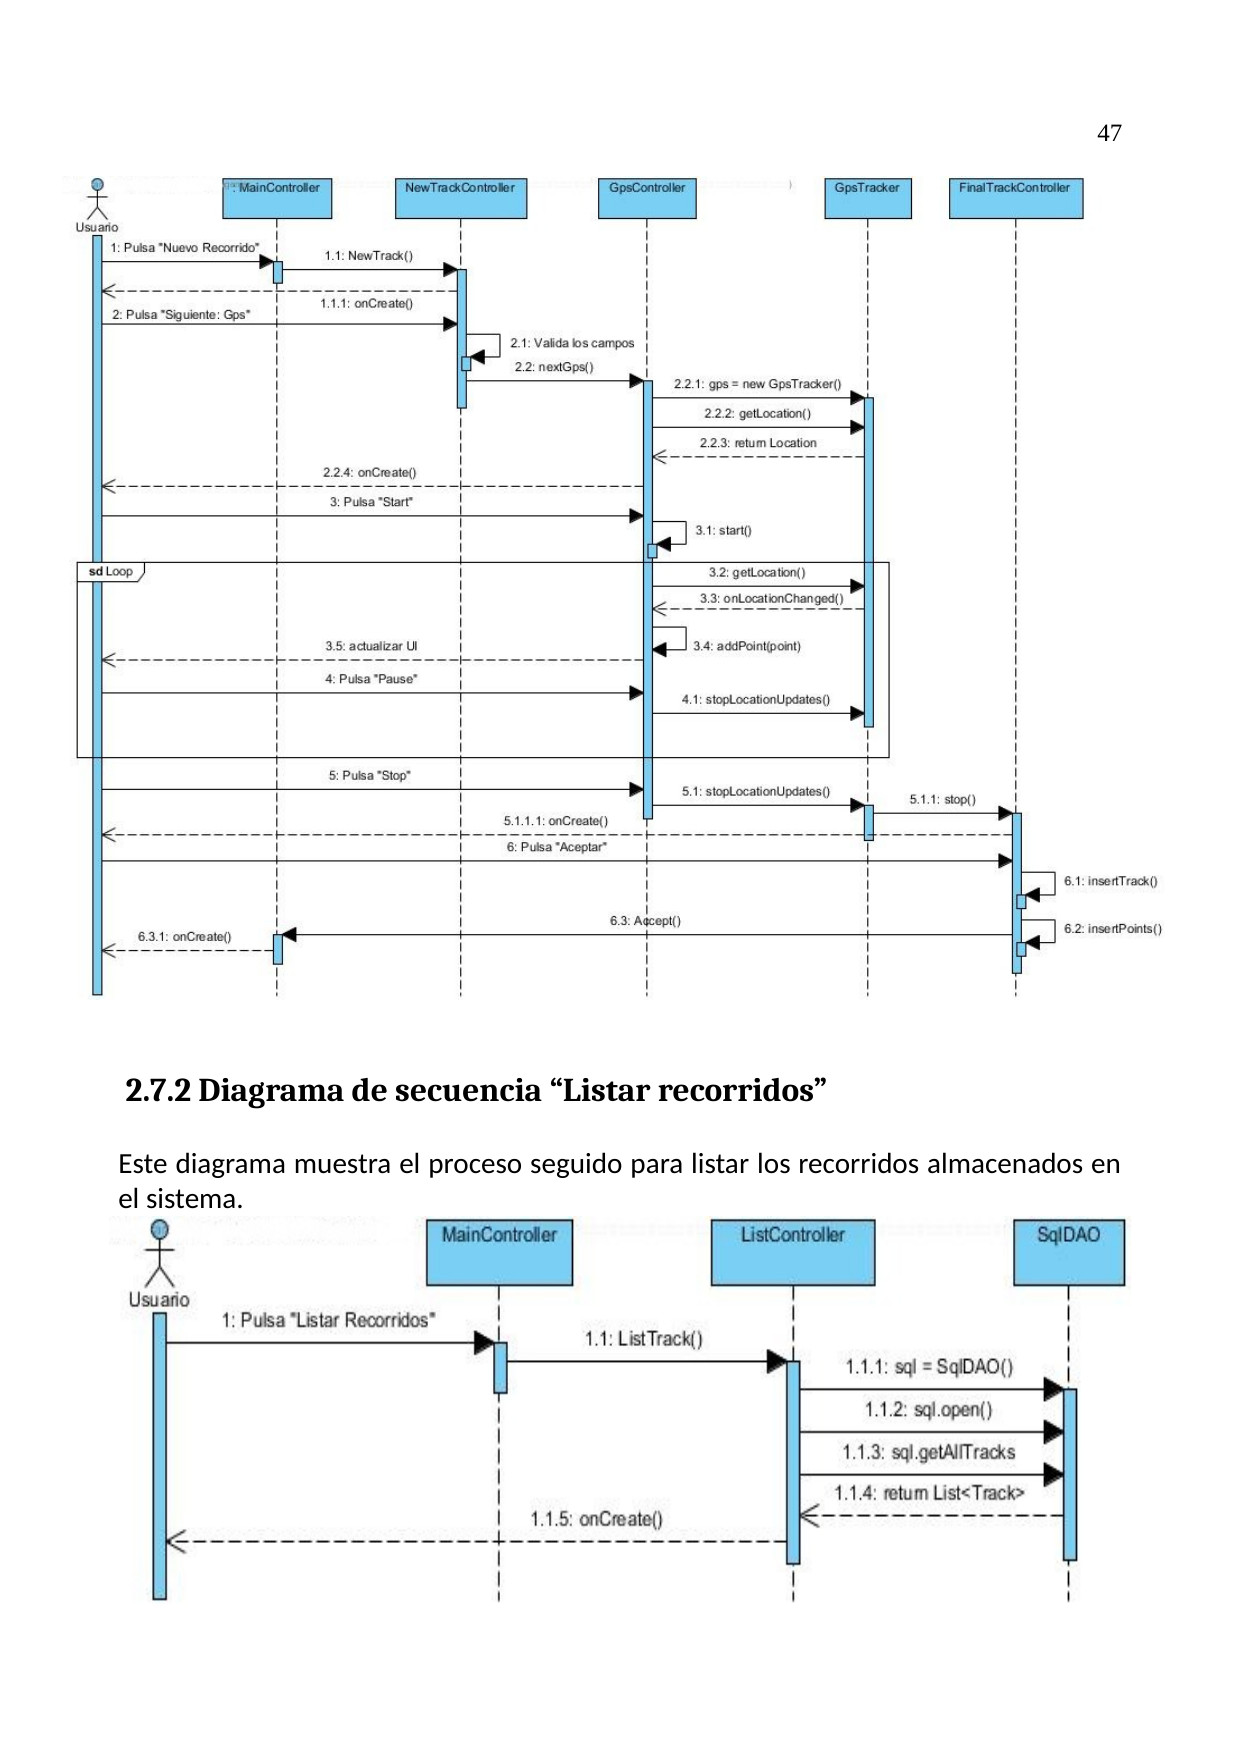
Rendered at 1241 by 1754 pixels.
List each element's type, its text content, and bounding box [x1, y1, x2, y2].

text Este diagrama muestra el proceso seguido para listar los recorridos almacenados en el sistema. [118, 1145, 1122, 1216]
picture [108, 1216, 1132, 1608]
text 2.7.2 Diagrama de secuencia “Listar recorridos” [118, 1071, 1122, 1109]
picture [61, 176, 1179, 1000]
